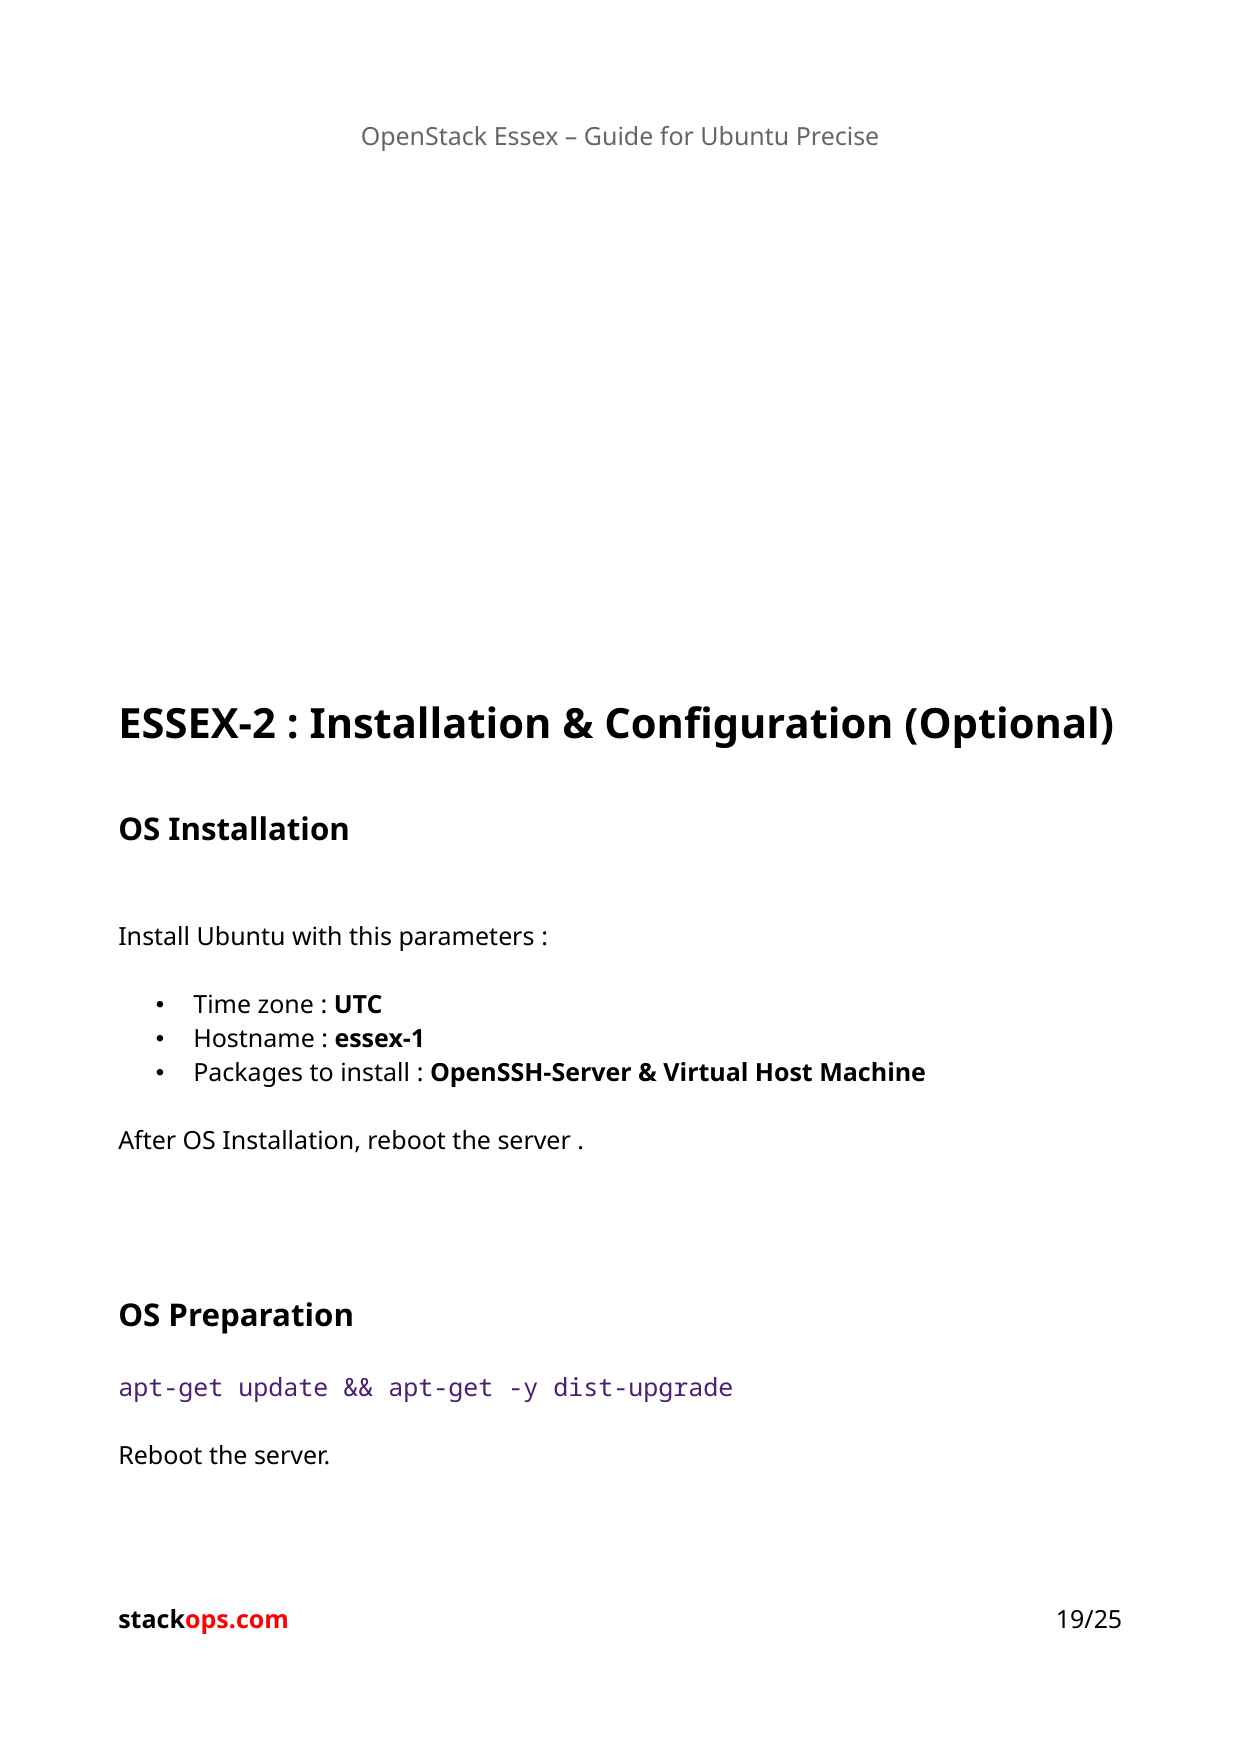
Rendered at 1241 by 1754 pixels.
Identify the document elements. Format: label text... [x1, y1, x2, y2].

text Install Ubuntu with this parameters : [118, 918, 1122, 952]
text OS Preparation [118, 1293, 1122, 1335]
text OS Installation [118, 807, 1122, 850]
text ESSEX-2 : Installation & Configuration (Optional) [118, 694, 1122, 751]
list Hostname : essex-1 [156, 1020, 1122, 1054]
list Time zone : UTC [156, 986, 1122, 1020]
list Packages to install : OpenSSH-Server & Virtual Host Machine [156, 1054, 1122, 1088]
text After OS Installation, reboot the server . [118, 1122, 1122, 1157]
text Reboot the server. [118, 1438, 1122, 1472]
text apt-get update && apt-get -y dist-upgrade [118, 1369, 1122, 1403]
